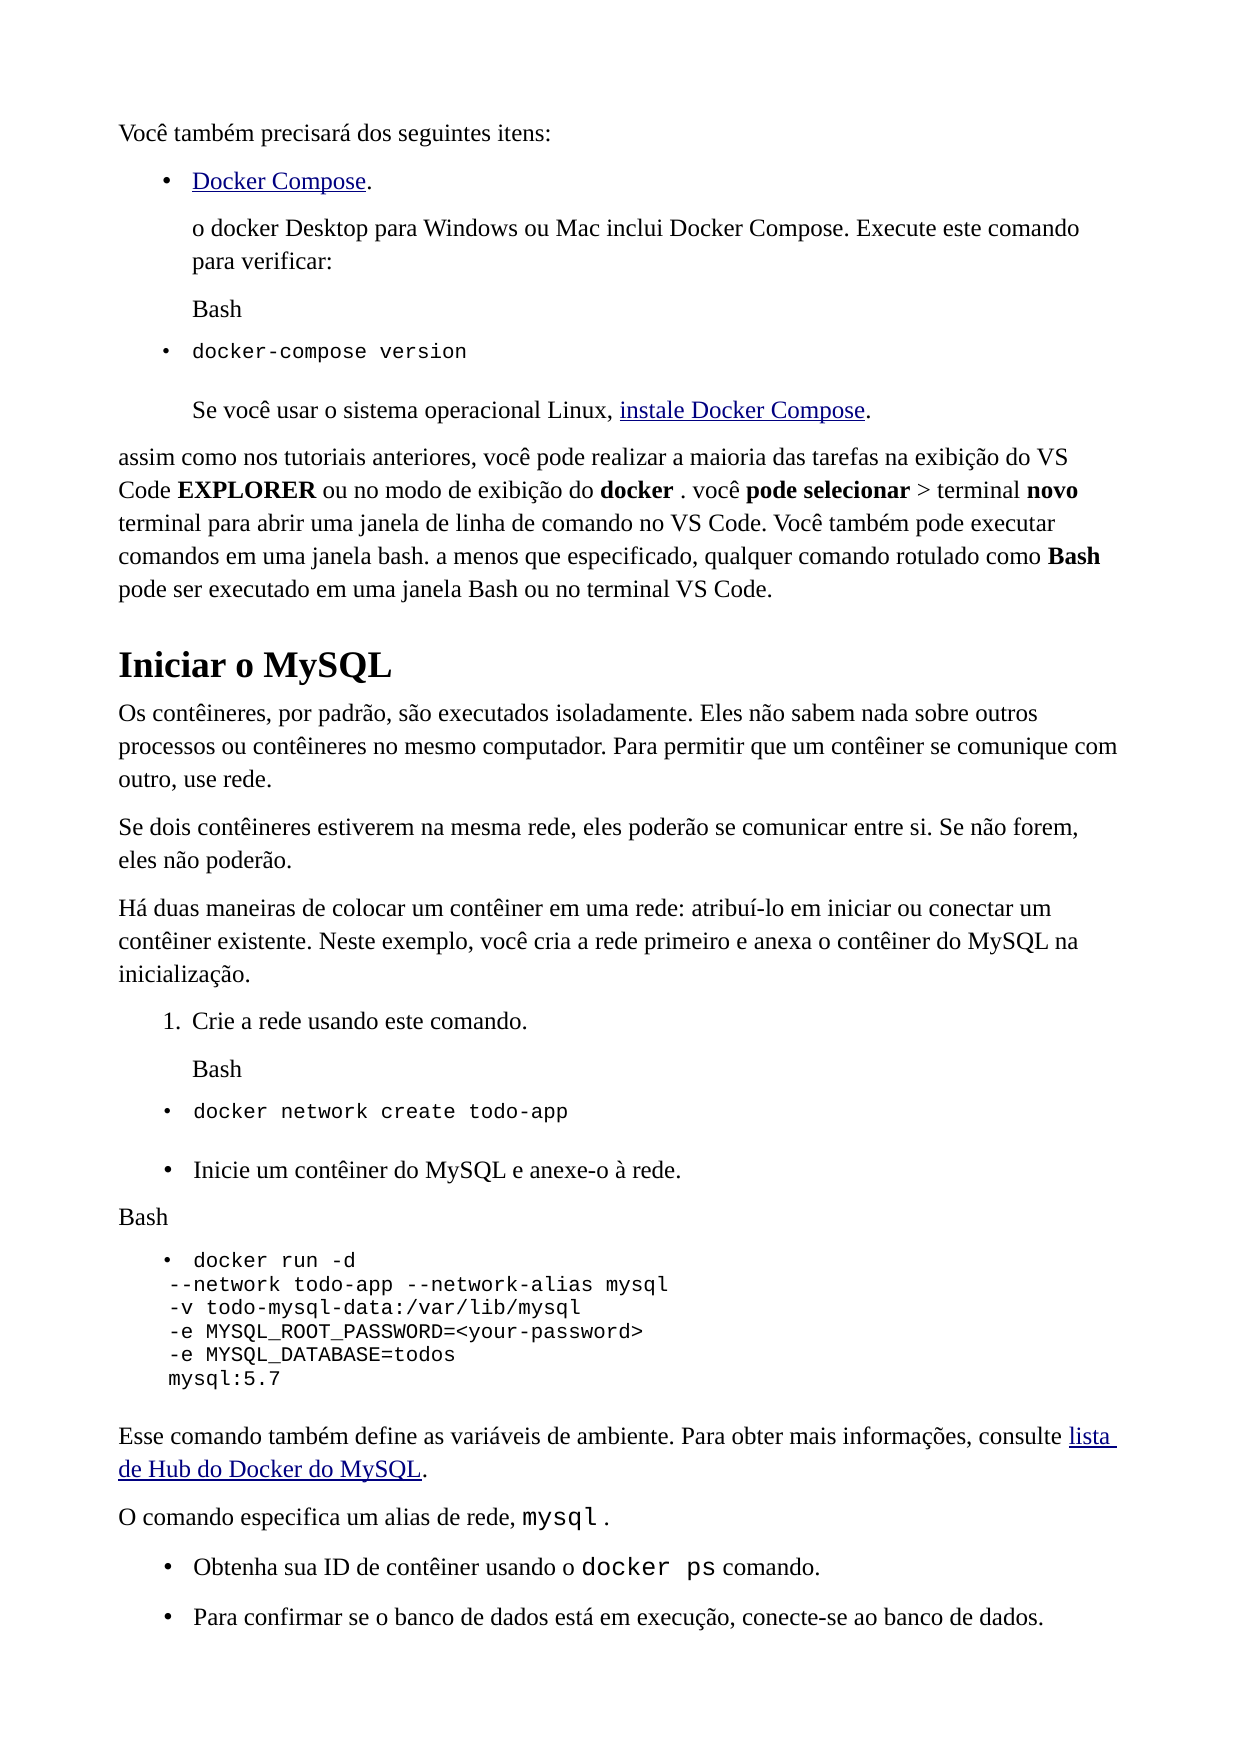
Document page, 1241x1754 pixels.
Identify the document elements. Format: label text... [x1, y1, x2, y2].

list docker network create todo-app [164, 1102, 1122, 1125]
text Se dois contêineres estiverem na mesma rede, eles poderão se comunicar entre si. Se não forem, eles não poderão. [118, 812, 1122, 874]
list Inicie um contêiner do MySQL e anexe-o à rede. [164, 1155, 1122, 1183]
text assim como nos tutoriais anteriores, você pode realizar a maioria das tarefas na exibição do VS Code EXPLORER ou no modo de exibição do docker . você pode selecionar > terminal novo terminal para abrir uma janela de linha de comando no VS Code. Você também pode executar comandos em uma janela bash. a menos que especificado, qualquer comando rotulado como Bash pode ser executado em uma janela Bash ou no terminal VS Code. [118, 442, 1122, 603]
text Bash [118, 1202, 1122, 1231]
text Há duas maneiras de colocar um contêiner em uma rede: atribuí-lo em iniciar ou conectar um contêiner existente. Neste exemplo, você cria a rede primeiro e anexa o contêiner do MySQL na inicialização. [118, 893, 1122, 987]
subtitle Iniciar o MySQL [118, 643, 1122, 686]
list Para confirmar se o banco de dados está em execução, conecte-se ao banco de dados. [164, 1602, 1122, 1631]
text Você também precisará dos seguintes itens: [118, 118, 1122, 147]
list Bash [162, 294, 1122, 323]
text Esse comando também define as variáveis de ambiente. Para obter mais informações, consulte lista de Hub do Docker do MySQL. [118, 1421, 1122, 1483]
text O comando especifica um alias de rede, mysql . [118, 1502, 1122, 1533]
list docker run -d [164, 1250, 1122, 1273]
text -e MYSQL_ROOT_PASSWORD=<your-password> [118, 1321, 1122, 1344]
text mysql:5.7 [118, 1368, 1122, 1392]
list Se você usar o sistema operacional Linux, instale Docker Compose. [162, 395, 1122, 423]
list Docker Compose. [162, 166, 1122, 194]
list docker-compose version [162, 342, 1122, 365]
text --network todo-app --network-alias mysql [118, 1273, 1122, 1297]
text -v todo-mysql-data:/var/lib/mysql [118, 1297, 1122, 1321]
list Crie a rede usando este comando. [162, 1006, 1122, 1035]
list Bash [162, 1054, 1122, 1083]
text -e MYSQL_DATABASE=todos [118, 1344, 1122, 1368]
text Os contêineres, por padrão, são executados isoladamente. Eles não sabem nada sobre outros processos ou contêineres no mesmo computador. Para permitir que um contêiner se comunique com outro, use rede. [118, 698, 1122, 793]
list Obtenha sua ID de contêiner usando o docker ps comando. [164, 1552, 1122, 1583]
list o docker Desktop para Windows ou Mac inclui Docker Compose. Execute este comando para verificar: [162, 213, 1122, 275]
